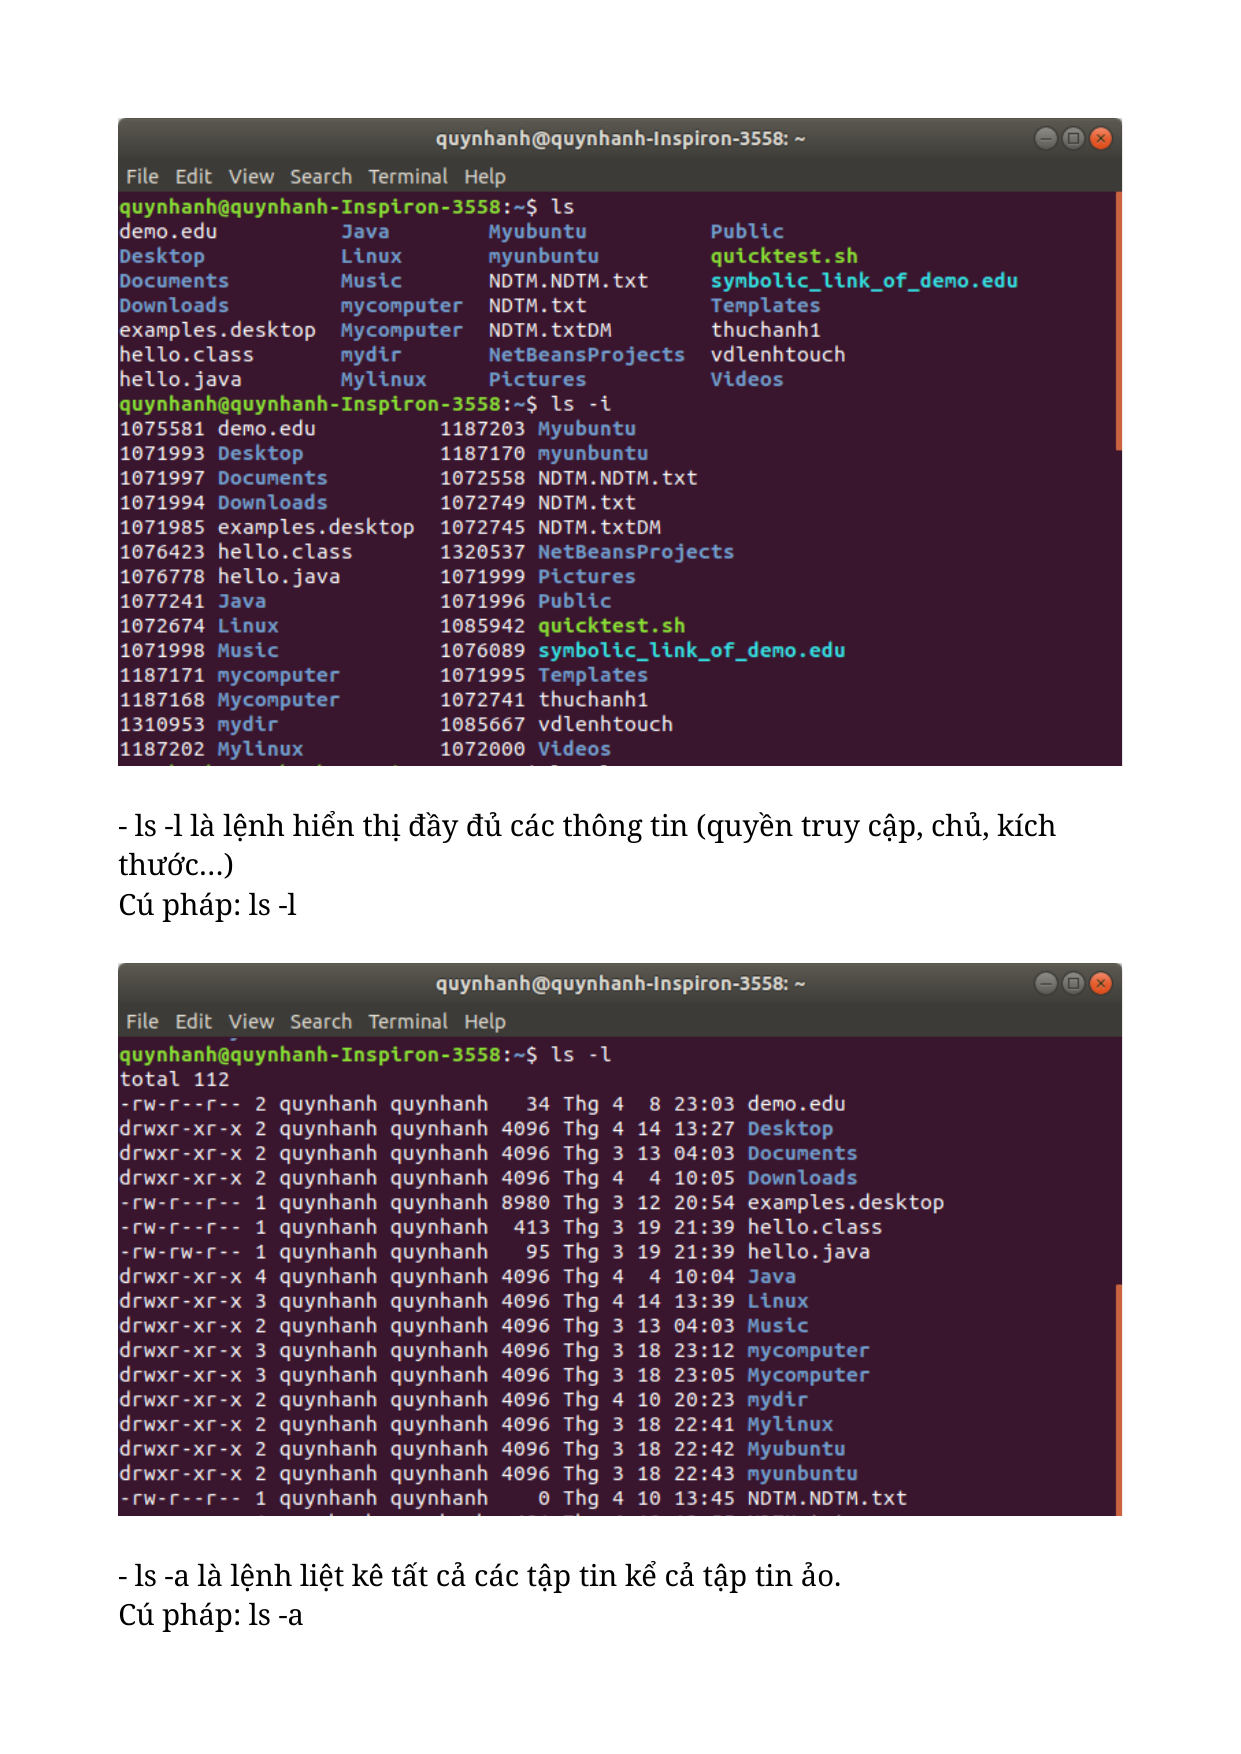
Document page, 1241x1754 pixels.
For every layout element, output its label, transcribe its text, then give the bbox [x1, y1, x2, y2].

text Cú pháp: ls -l [118, 884, 1122, 924]
picture [118, 118, 1123, 766]
text - ls -a là lệnh liệt kê tất cả các tập tin kể cả tập tin ảo. [118, 1555, 1122, 1594]
picture [118, 963, 1123, 1516]
text Cú pháp: ls -a [118, 1594, 1122, 1634]
text - ls -l là lệnh hiển thị đầy đủ các thông tin (quyền truy cập, chủ, kích thước…) [118, 805, 1122, 884]
